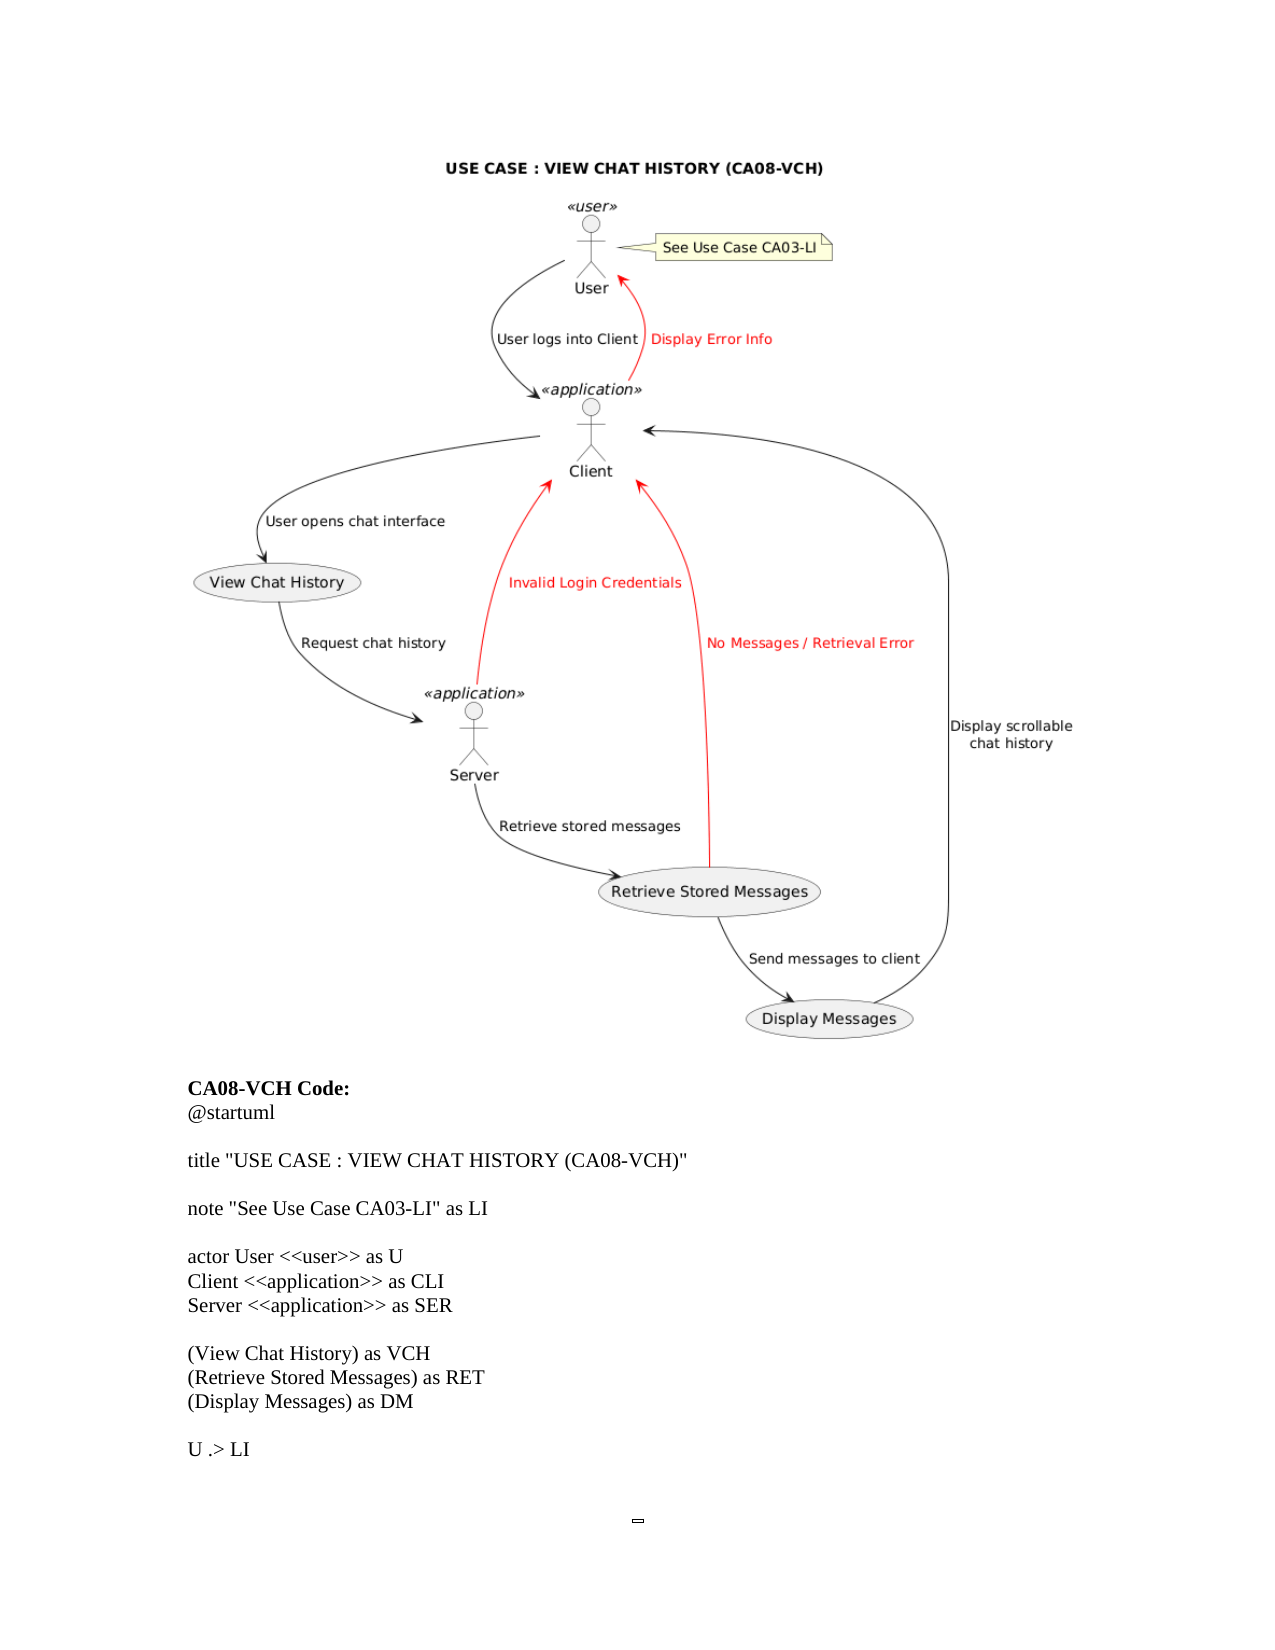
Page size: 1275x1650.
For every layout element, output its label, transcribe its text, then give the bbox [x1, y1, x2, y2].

text actor User <<user>> as U [187, 1244, 1087, 1268]
text title "USE CASE : VIEW CHAT HISTORY (CA08-VCH)" [187, 1148, 1087, 1172]
text (Retrieve Stored Messages) as RET [187, 1365, 1087, 1389]
text Client <<application>> as CLI [187, 1268, 1087, 1293]
text (Display Messages) as DM [187, 1389, 1087, 1413]
text Server <<application>> as SER [187, 1293, 1087, 1317]
text U .> LI [187, 1437, 1087, 1461]
text note "See Use Case CA03-LI" as LI [187, 1196, 1087, 1220]
picture [187, 150, 1088, 1052]
text (View Chat History) as VCH [187, 1341, 1087, 1365]
text @startuml [187, 1100, 1087, 1124]
text CA08-VCH Code: [187, 1076, 1087, 1100]
